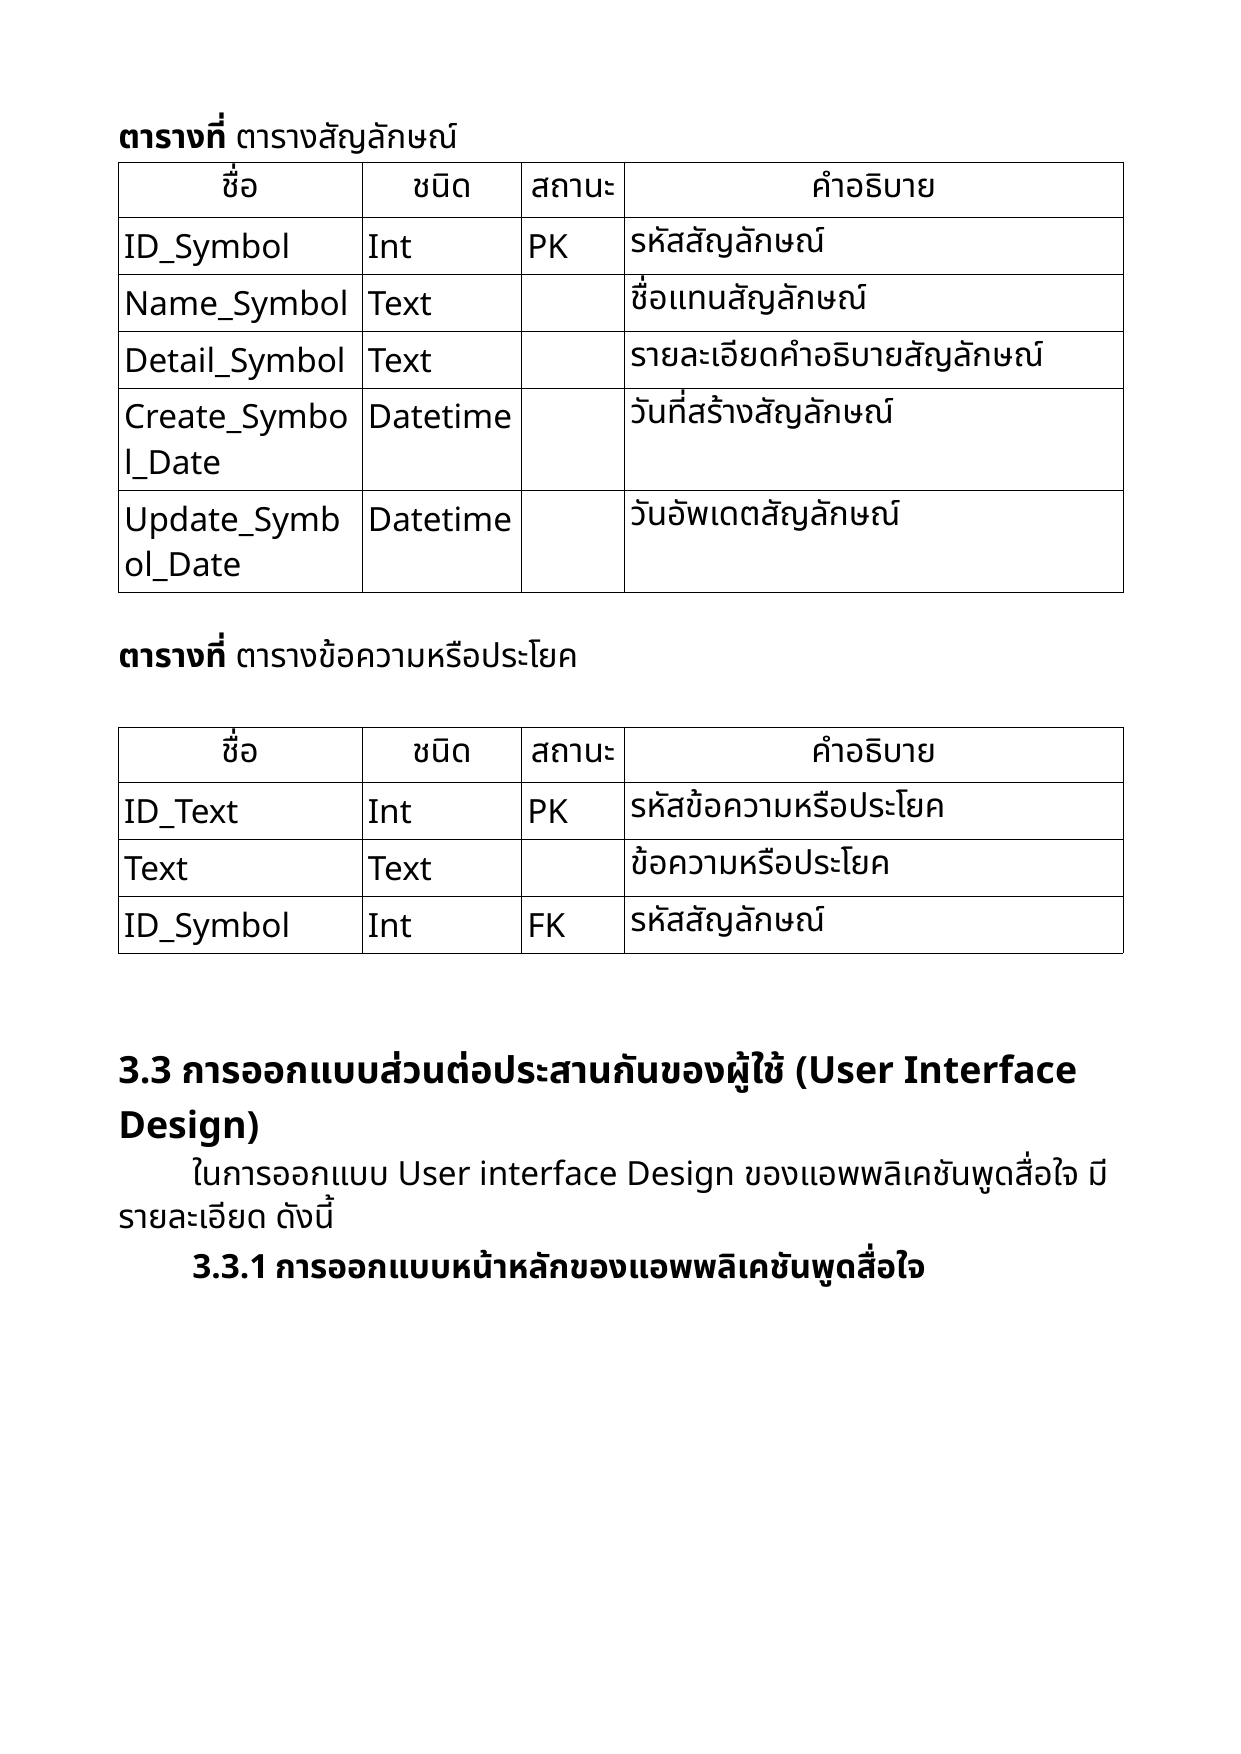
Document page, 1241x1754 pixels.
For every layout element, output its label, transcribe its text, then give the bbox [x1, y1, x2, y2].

table_cell Create_Symbol_Date [119, 389, 362, 490]
text 3.3.1การออกแบบหน้าหลักของแอพพลิเคชันพูดสื่อใจ [118, 1242, 1123, 1292]
table_cell [522, 840, 624, 896]
table_cell Name_Symbol [119, 275, 362, 331]
table_cell [522, 491, 624, 592]
text 3.3 การออกแบบส่วนต่อประสานกันของผู้ใช้ (User Interface Design) [118, 1043, 1123, 1150]
table_cell FK [522, 897, 624, 953]
table_cell วันที่สร้างสัญลักษณ์ [625, 389, 1123, 490]
table_cell Int [363, 783, 521, 839]
text ในการออกแบบ User interface Design ของแอพพลิเคชันพูดสื่อใจ มีรายละเอียด ดังนี้ [118, 1150, 1123, 1242]
table_cell รหัสสัญลักษณ์ [625, 218, 1123, 273]
table_header ชื่อ [119, 728, 362, 782]
table_cell Text [119, 840, 362, 896]
table_cell รหัสข้อความหรือประโยค [625, 783, 1123, 839]
table_cell [522, 389, 624, 490]
table_header คำอธิบาย [625, 728, 1123, 782]
table_header ชื่อ [119, 163, 362, 217]
table_cell รายละเอียดคำอธิบายสัญลักษณ์ [625, 332, 1123, 387]
table_header ชนิด [363, 163, 521, 217]
table_header คำอธิบาย [625, 163, 1123, 217]
table_cell ชื่อแทนสัญลักษณ์ [625, 275, 1123, 331]
table_cell Datetime [363, 389, 521, 490]
table_cell Update_Symbol_Date [119, 491, 362, 592]
table_cell Text [363, 332, 521, 387]
table_cell PK [522, 218, 624, 273]
text ตารางที่ ตารางข้อความหรือประโยค [118, 638, 1123, 681]
table_cell PK [522, 783, 624, 839]
table_cell ID_Text [119, 783, 362, 839]
table_cell Int [363, 218, 521, 273]
text ตารางที่ ตารางสัญลักษณ์ [118, 118, 1123, 162]
table_cell [522, 332, 624, 387]
table_cell Text [363, 840, 521, 896]
table_header ชนิด [363, 728, 521, 782]
table_cell รหัสสัญลักษณ์ [625, 897, 1123, 953]
table_cell Text [363, 275, 521, 331]
table_cell ID_Symbol [119, 897, 362, 953]
table_cell วันอัพเดตสัญลักษณ์ [625, 491, 1123, 592]
table_cell [522, 275, 624, 331]
table_header สถานะ [522, 728, 624, 782]
table_header สถานะ [522, 163, 624, 217]
table_cell Detail_Symbol [119, 332, 362, 387]
table_cell Datetime [363, 491, 521, 592]
table_cell Int [363, 897, 521, 953]
table_cell ID_Symbol [119, 218, 362, 273]
table_cell ข้อความหรือประโยค [625, 840, 1123, 896]
